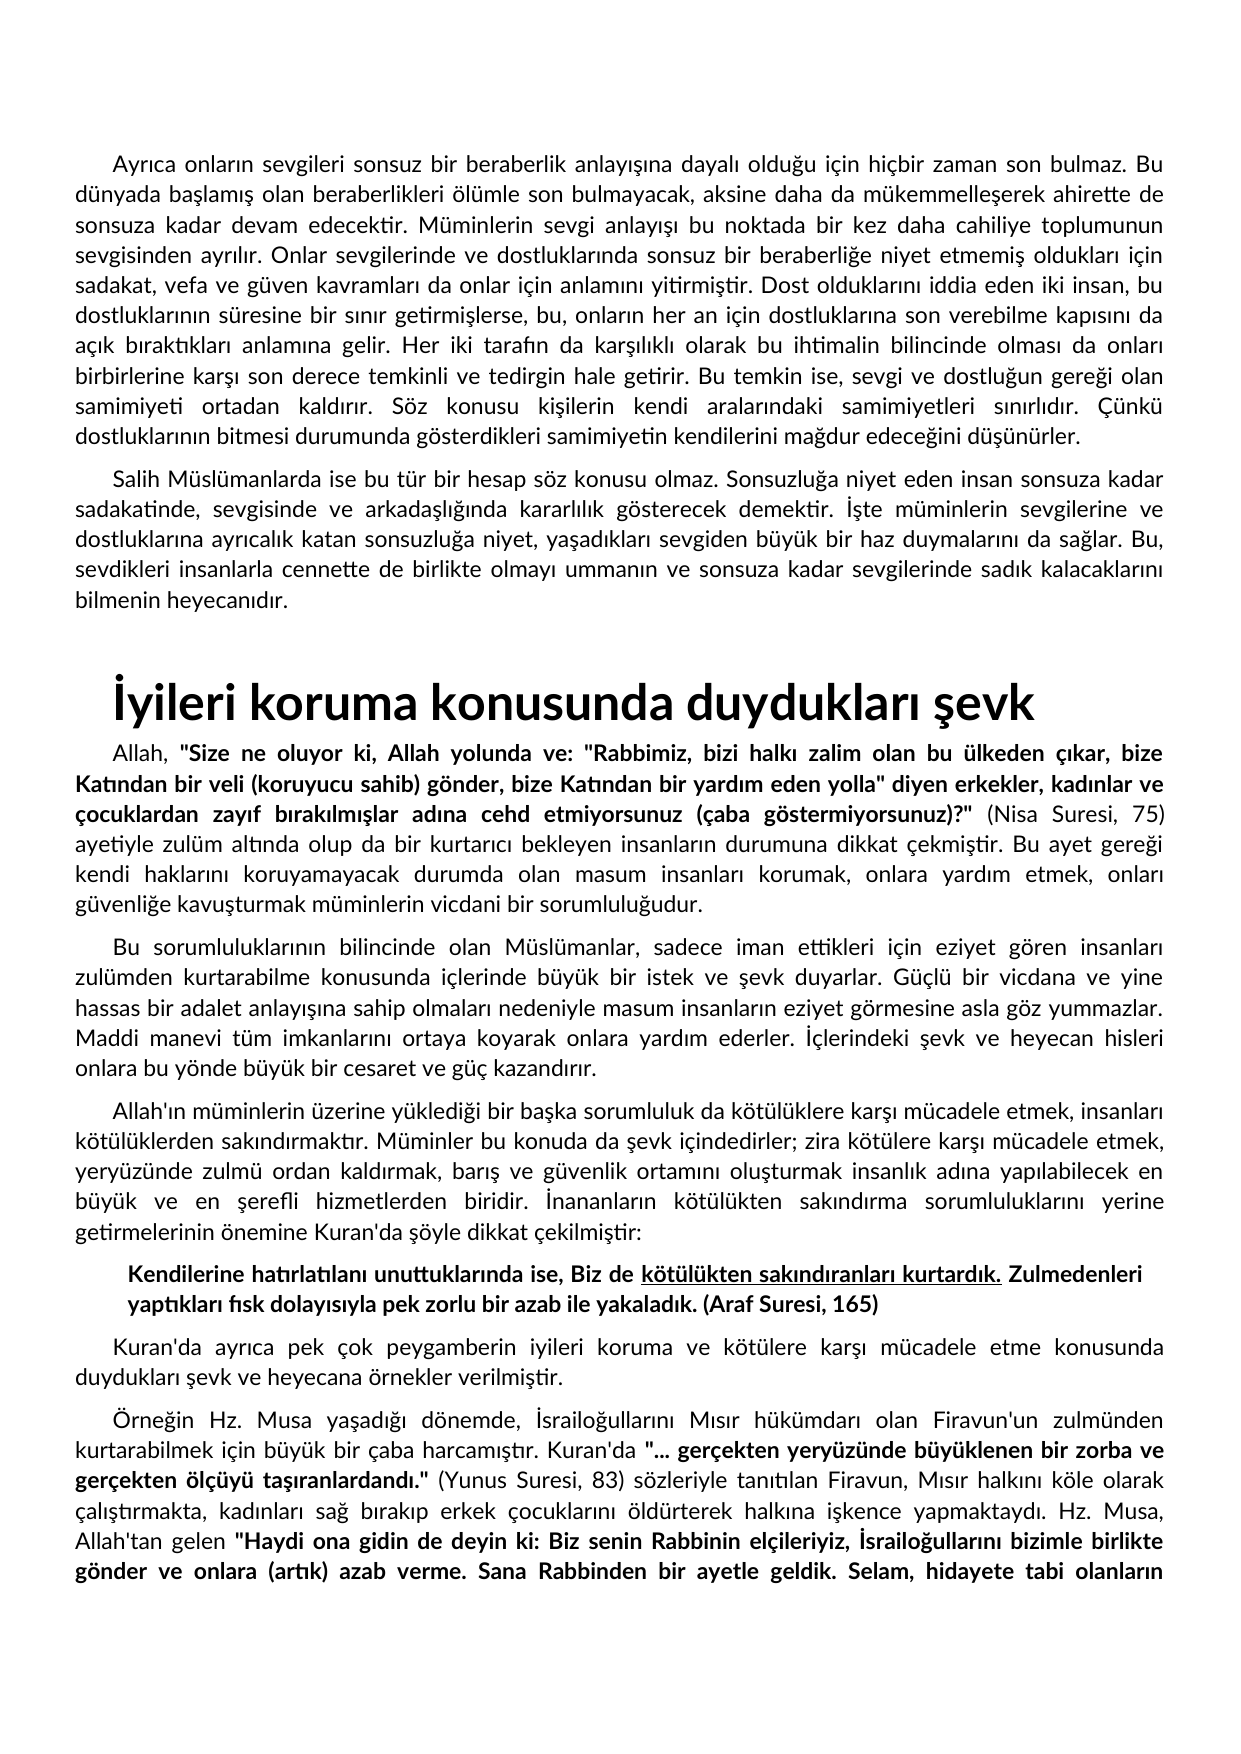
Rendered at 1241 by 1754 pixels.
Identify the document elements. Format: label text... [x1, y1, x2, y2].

text Allah'ın müminlerin üzerine yüklediği bir başka sorumluluk da kötülüklere karşı mücadele etmek, insanları kötülüklerden sakındırmaktır. Müminler bu konuda da şevk içindedirler; zira kötülere karşı mücadele etmek, yeryüzünde zulmü ordan kaldırmak, barış ve güvenlik ortamını oluşturmak insanlık adına yapılabilecek en büyük ve en şerefli hizmetlerden biridir. İnananların kötülükten sakındırma sorumluluklarını yerine getirmelerinin önemine Kuran'da şöyle dikkat çekilmiştir: [75, 1096, 1165, 1245]
text Salih Müslümanlarda ise bu tür bir hesap söz konusu olmaz. Sonsuzluğa niyet eden insan sonsuza kadar sadakatinde, sevgisinde ve arkadaşlığında kararlılık gösterecek demektir. İşte müminlerin sevgilerine ve dostluklarına ayrıcalık katan sonsuzluğa niyet, yaşadıkları sevgiden büyük bir haz duymalarını da sağlar. Bu, sevdikleri insanlarla cennette de birlikte olmayı ummanın ve sonsuza kadar sevgilerinde sadık kalacaklarını bilmenin heyecanıdır. [75, 464, 1165, 613]
text Allah, "Size ne oluyor ki, Allah yolunda ve: "Rabbimiz, bizi halkı zalim olan bu ülkeden çıkar, bize Katından bir veli (koruyucu sahib) gönder, bize Katından bir yardım eden yolla" diyen erkekler, kadınlar ve çocuklardan zayıf bırakılmışlar adına cehd etmiyorsunuz (çaba göstermiyorsunuz)?" (Nisa Suresi, 75) ayetiyle zulüm altında olup da bir kurtarıcı bekleyen insanların durumuna dikkat çekmiştir. Bu ayet gereği kendi haklarını koruyamayacak durumda olan masum insanları korumak, onlara yardım etmek, onları güvenliğe kavuşturmak müminlerin vicdani bir sorumluluğudur. [75, 739, 1165, 918]
subtitle İyileri koruma konusunda duydukları şevk [112, 671, 1165, 731]
text Ayrıca onların sevgileri sonsuz bir beraberlik anlayışına dayalı olduğu için hiçbir zaman son bulmaz. Bu dünyada başlamış olan beraberlikleri ölümle son bulmayacak, aksine daha da mükemmelleşerek ahirette de sonsuza kadar devam edecektir. Müminlerin sevgi anlayışı bu noktada bir kez daha cahiliye toplumunun sevgisinden ayrılır. Onlar sevgilerinde ve dostluklarında sonsuz bir beraberliğe niyet etmemiş oldukları için sadakat, vefa ve güven kavramları da onlar için anlamını yitirmiştir. Dost olduklarını iddia eden iki insan, bu dostluklarının süresine bir sınır getirmişlerse, bu, onların her an için dostluklarına son verebilme kapısını da açık bıraktıkları anlamına gelir. Her iki tarafın da karşılıklı olarak bu ihtimalin bilincinde olması da onları birbirlerine karşı son derece temkinli ve tedirgin hale getirir. Bu temkin ise, sevgi ve dostluğun gereği olan samimiyeti ortadan kaldırır. Söz konusu kişilerin kendi aralarındaki samimiyetleri sınırlıdır. Çünkü dostluklarının bitmesi durumunda gösterdikleri samimiyetin kendilerini mağdur edeceğini düşünürler. [75, 150, 1165, 449]
text Örneğin Hz. Musa yaşadığı dönemde, İsrailoğullarını Mısır hükümdarı olan Firavun'un zulmünden kurtarabilmek için büyük bir çaba harcamıştır. Kuran'da "... gerçekten yeryüzünde büyüklenen bir zorba ve gerçekten ölçüyü taşıranlardandı." (Yunus Suresi, 83) sözleriyle tanıtılan Firavun, Mısır halkını köle olarak çalıştırmakta, kadınları sağ bırakıp erkek çocuklarını öldürterek halkına işkence yapmaktaydı. Hz. Musa, Allah'tan gelen "Haydi ona gidin de deyin ki: Biz senin Rabbinin elçileriyiz, İsrailoğullarını bizimle birlikte gönder ve onlara (artık) azab verme. Sana Rabbinden bir ayetle geldik. Selam, hidayete tabi olanların [75, 1406, 1165, 1584]
text Bu sorumluluklarının bilincinde olan Müslümanlar, sadece iman ettikleri için eziyet gören insanları zulümden kurtarabilme konusunda içlerinde büyük bir istek ve şevk duyarlar. Güçlü bir vicdana ve yine hassas bir adalet anlayışına sahip olmaları nedeniyle masum insanların eziyet görmesine asla göz yummazlar. Maddi manevi tüm imkanlarını ortaya koyarak onlara yardım ederler. İçlerindeki şevk ve heyecan hisleri onlara bu yönde büyük bir cesaret ve güç kazandırır. [75, 933, 1165, 1081]
text Kuran'da ayrıca pek çok peygamberin iyileri koruma ve kötülere karşı mücadele etme konusunda duydukları şevk ve heyecana örnekler verilmiştir. [75, 1333, 1165, 1391]
text Kendilerine hatırlatılanı unuttuklarında ise, Biz de kötülükten sakındıranları kurtardık. Zulmedenleri yaptıkları fısk dolayısıyla pek zorlu bir azab ile yakaladık. (Araf Suresi, 165) [127, 1260, 1143, 1318]
